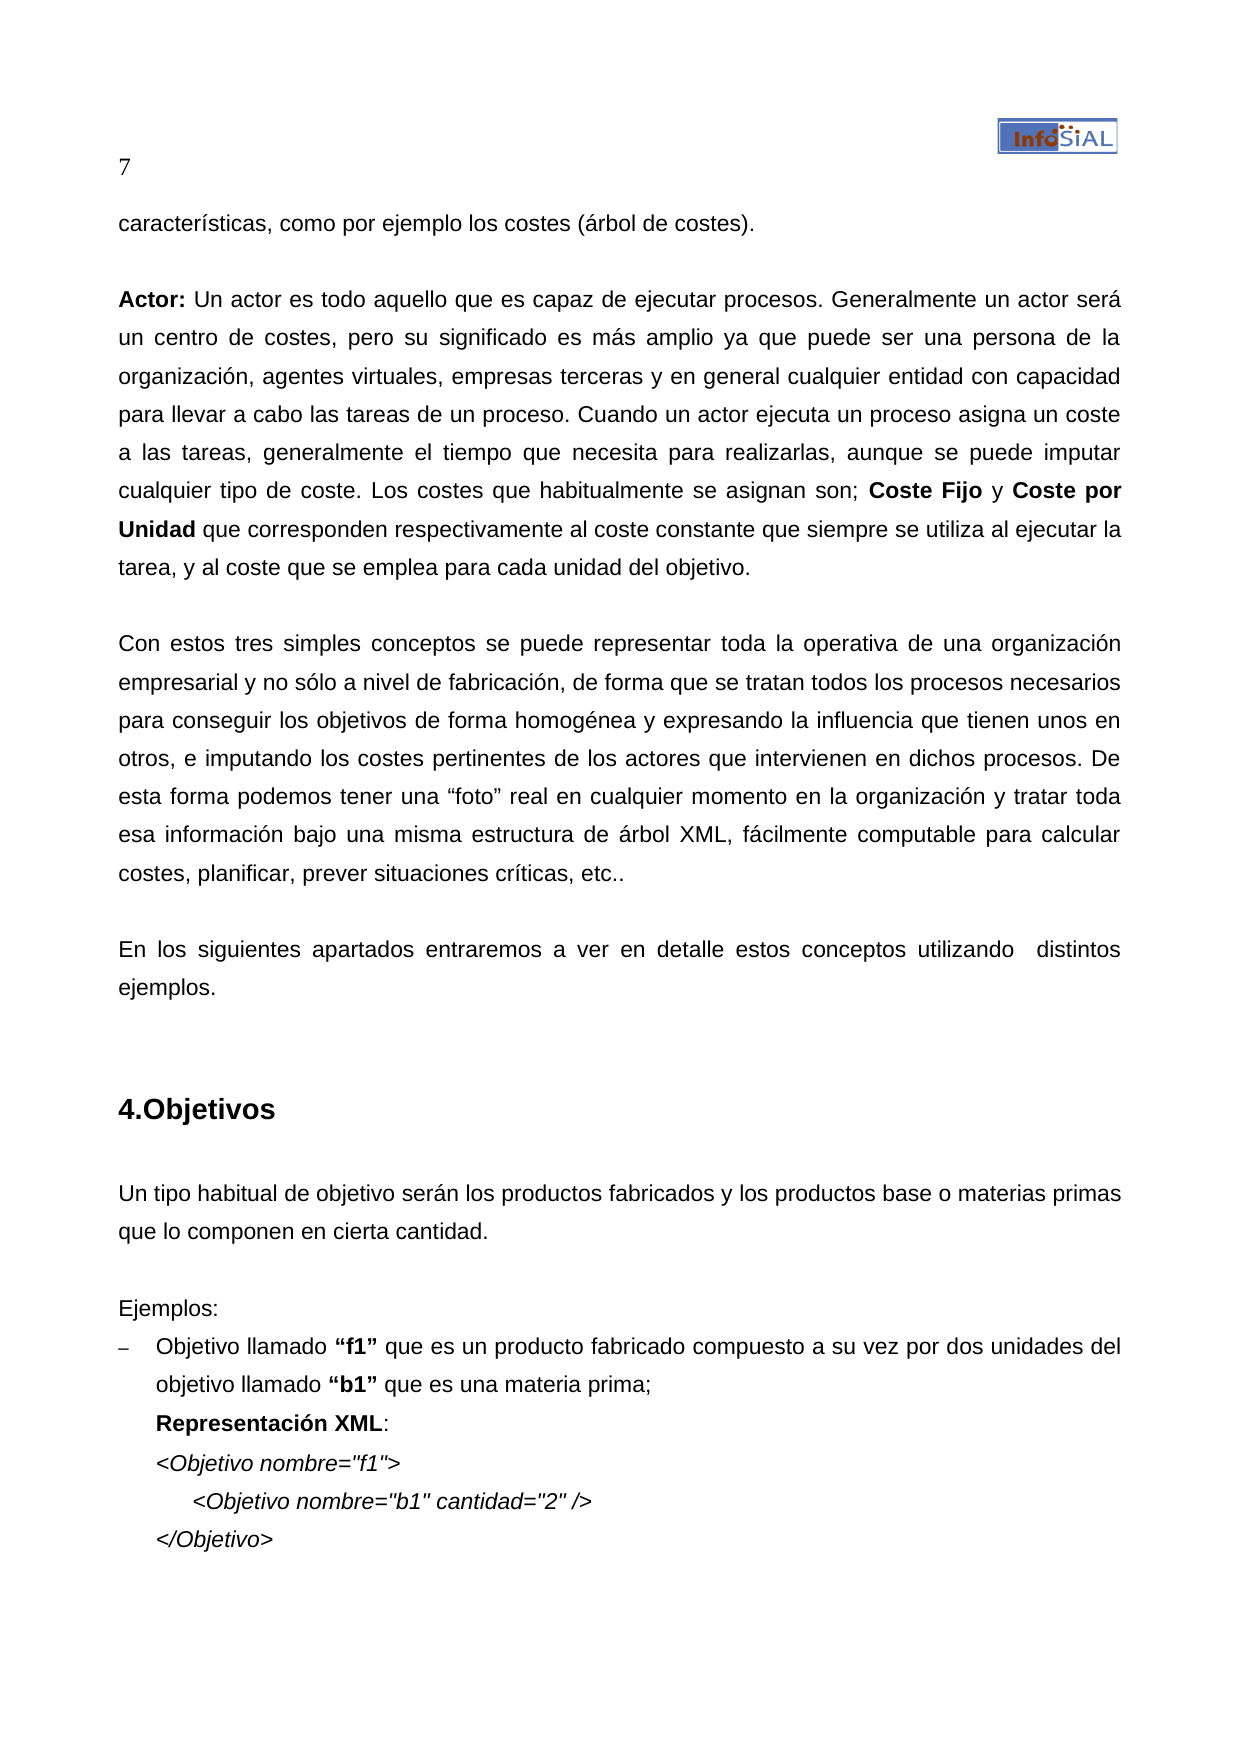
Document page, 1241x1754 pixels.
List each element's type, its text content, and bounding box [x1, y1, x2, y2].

text Con estos tres simples conceptos se puede representar toda la operativa de una organización empresarial y no sólo a nivel de fabricación, de forma que se tratan todos los procesos necesarios para conseguir los objetivos de forma homogénea y expresando la influencia que tienen unos en otros, e imputando los costes pertinentes de los actores que intervienen en dichos procesos. De esta forma podemos tener una “foto” real en cualquier momento en la organización y tratar toda esa información bajo una misma estructura de árbol XML, fácilmente computable para calcular costes, planificar, prever situaciones críticas, etc.. [118, 631, 1122, 886]
list Objetivo llamado “f1” que es un producto fabricado compuesto a su vez por dos unidades del objetivo llamado “b1” que es una materia prima; [118, 1333, 1122, 1397]
list <Objetivo nombre="b1" cantidad="2" /> [118, 1489, 1122, 1514]
text características, como por ejemplo los costes (árbol de costes). [118, 210, 1122, 236]
list Objetivos [118, 1093, 1122, 1126]
list </Objetivo> [118, 1527, 1122, 1552]
text Un tipo habitual de objetivo serán los productos fabricados y los productos base o materias primas que lo componen en cierta cantidad. [118, 1181, 1122, 1244]
text Actor: Un actor es todo aquello que es capaz de ejecutar procesos. Generalmente un actor será un centro de costes, pero su significado es más amplio ya que puede ser una persona de la organización, agentes virtuales, empresas terceras y en general cualquier entidad con capacidad para llevar a cabo las tareas de un proceso. Cuando un actor ejecuta un proceso asigna un coste a las tareas, generalmente el tiempo que necesita para realizarlas, aunque se puede imputar cualquier tipo de coste. Los costes que habitualmente se asignan son; Coste Fijo y Coste por Unidad que corresponden respectivamente al coste constante que siempre se utiliza al ejecutar la tarea, y al coste que se emplea para cada unidad del objetivo. [118, 287, 1122, 580]
list <Objetivo nombre="f1"> [118, 1451, 1122, 1476]
text En los siguientes apartados entraremos a ver en detalle estos conceptos utilizando distintos ejemplos. [118, 937, 1122, 1001]
text Ejemplos: [118, 1295, 1122, 1321]
picture [997, 118, 1118, 154]
list Representación XML: [118, 1411, 1122, 1437]
